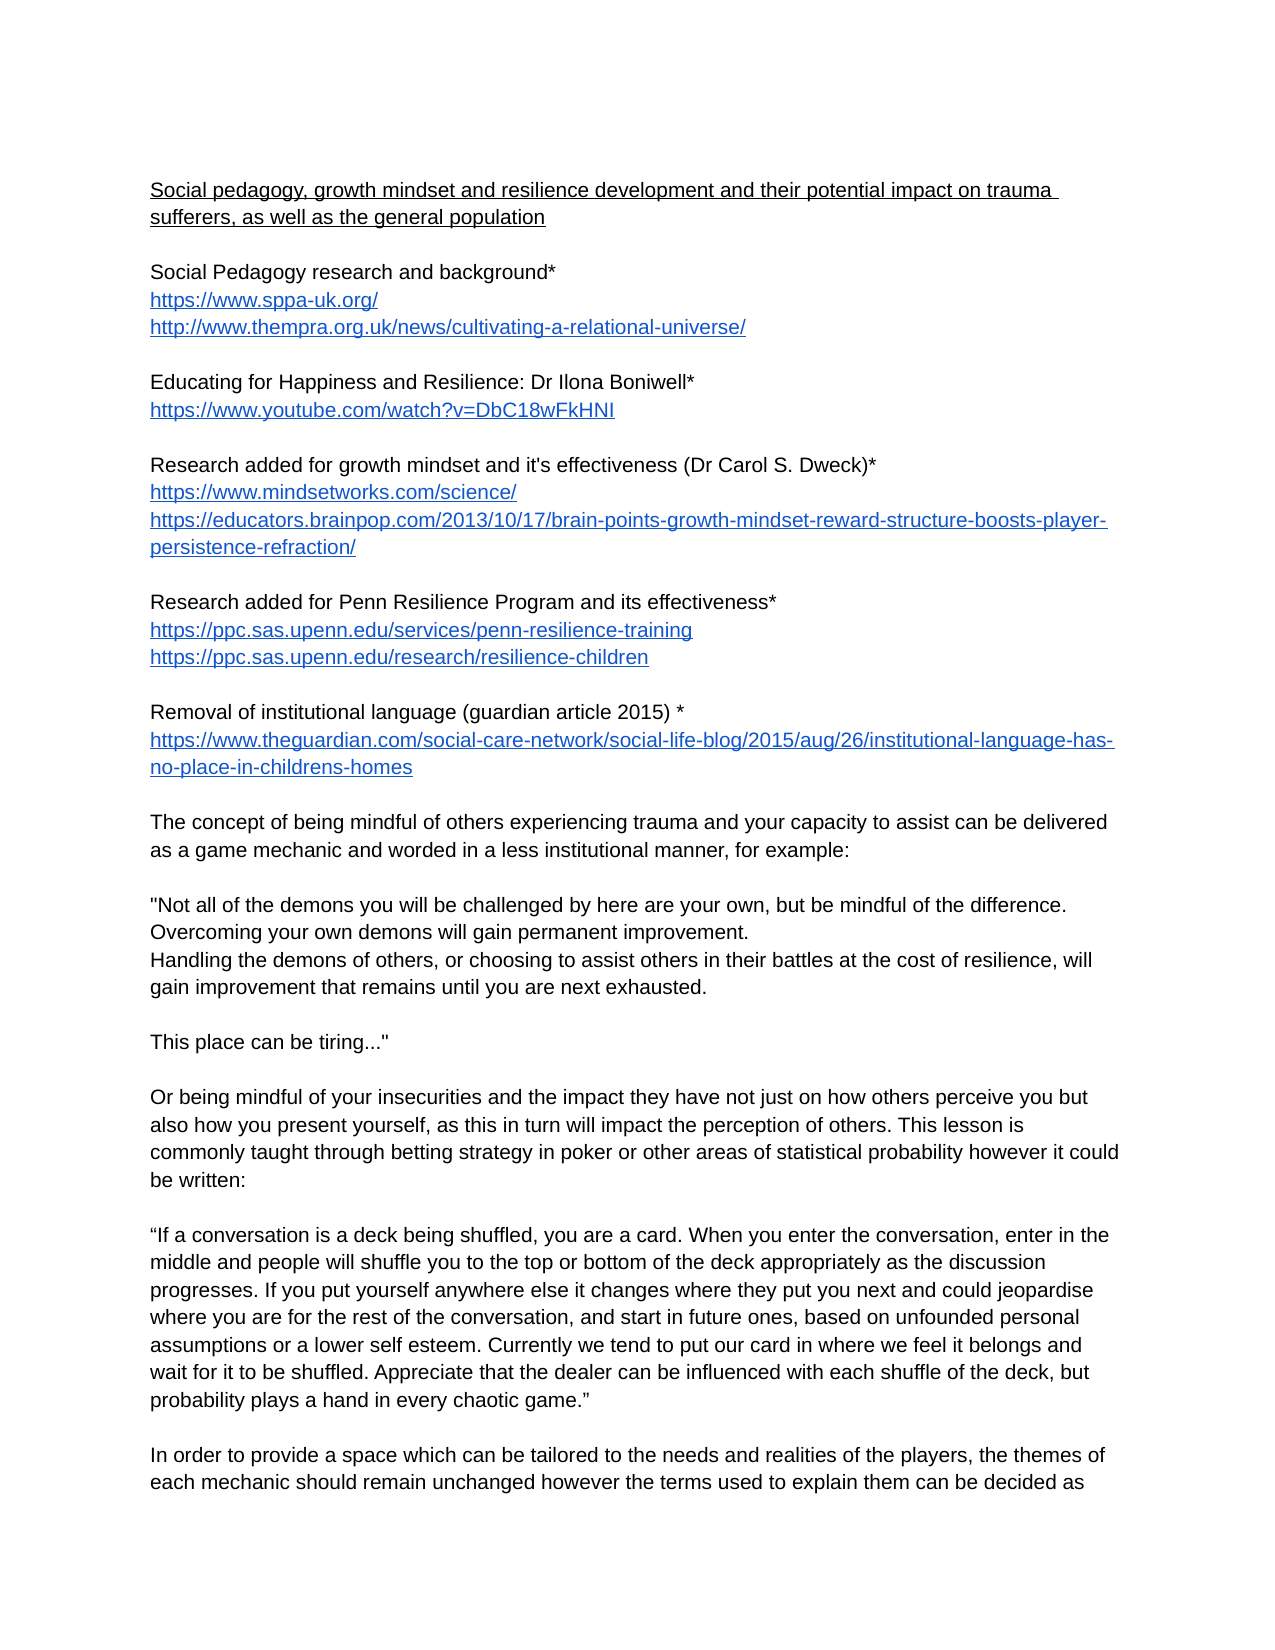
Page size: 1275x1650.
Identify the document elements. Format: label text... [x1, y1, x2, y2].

text Social pedagogy, growth mindset and resilience development and their potential impact on trauma sufferers, as well as the general population [150, 177, 1125, 229]
text Research added for growth mindset and it's effectiveness (Dr Carol S. Dweck)* [150, 452, 1125, 476]
text Research added for Penn Resilience Program and its effectiveness* [150, 590, 1125, 614]
text This place can be tiring..." [150, 1030, 1125, 1054]
text "Not all of the demons you will be challenged by here are your own, but be mindful of the difference. Overcoming your own demons will gain permanent improvement. [150, 892, 1125, 944]
text https://www.youtube.com/watch?v=DbC18wFkHNI [150, 397, 1125, 421]
text https://ppc.sas.upenn.edu/services/penn-resilience-training [150, 617, 1125, 641]
text In order to provide a space which can be tailored to the needs and realities of the players, the themes of each mechanic should remain unchanged however the terms used to explain them can be decided as [150, 1442, 1125, 1494]
text http://www.thempra.org.uk/news/cultivating-a-relational-universe/ [150, 315, 1125, 339]
text https://www.theguardian.com/social-care-network/social-life-blog/2015/aug/26/institutional-language-has-no-place-in-childrens-homes [150, 727, 1125, 779]
text The concept of being mindful of others experiencing trauma and your capacity to assist can be delivered as a game mechanic and worded in a less institutional manner, for example: [150, 810, 1125, 861]
text https://www.sppa-uk.org/ [150, 287, 1125, 311]
text Educating for Happiness and Resilience: Dr Ilona Boniwell* [150, 370, 1125, 394]
text https://www.mindsetworks.com/science/ [150, 480, 1125, 504]
text https://ppc.sas.upenn.edu/research/resilience-children [150, 645, 1125, 669]
text Social Pedagogy research and background* [150, 260, 1125, 284]
text Handling the demons of others, or choosing to assist others in their battles at the cost of resilience, will gain improvement that remains until you are next exhausted. [150, 947, 1125, 999]
text https://educators.brainpop.com/2013/10/17/brain-points-growth-mindset-reward-structure-boosts-player-persistence-refraction/ [150, 507, 1125, 559]
text Removal of institutional language (guardian article 2015) * [150, 700, 1125, 724]
text Or being mindful of your insecurities and the impact they have not just on how others perceive you but also how you present yourself, as this in turn will impact the perception of others. This lesson is commonly taught through betting strategy in poker or other areas of statistical probability however it could be written: [150, 1085, 1125, 1191]
text “If a conversation is a deck being shuffled, you are a card. When you enter the conversation, enter in the middle and people will shuffle you to the top or bottom of the deck appropriately as the discussion progresses. If you put yourself anywhere else it changes where they put you next and could jeopardise where you are for the rest of the conversation, and start in future ones, based on unfounded personal assumptions or a lower self esteem. Currently we tend to put our card in where we feel it belongs and wait for it to be shuffled. Appreciate that the dealer can be influenced with each shuffle of the deck, but probability plays a hand in every chaotic game.” [150, 1222, 1125, 1411]
